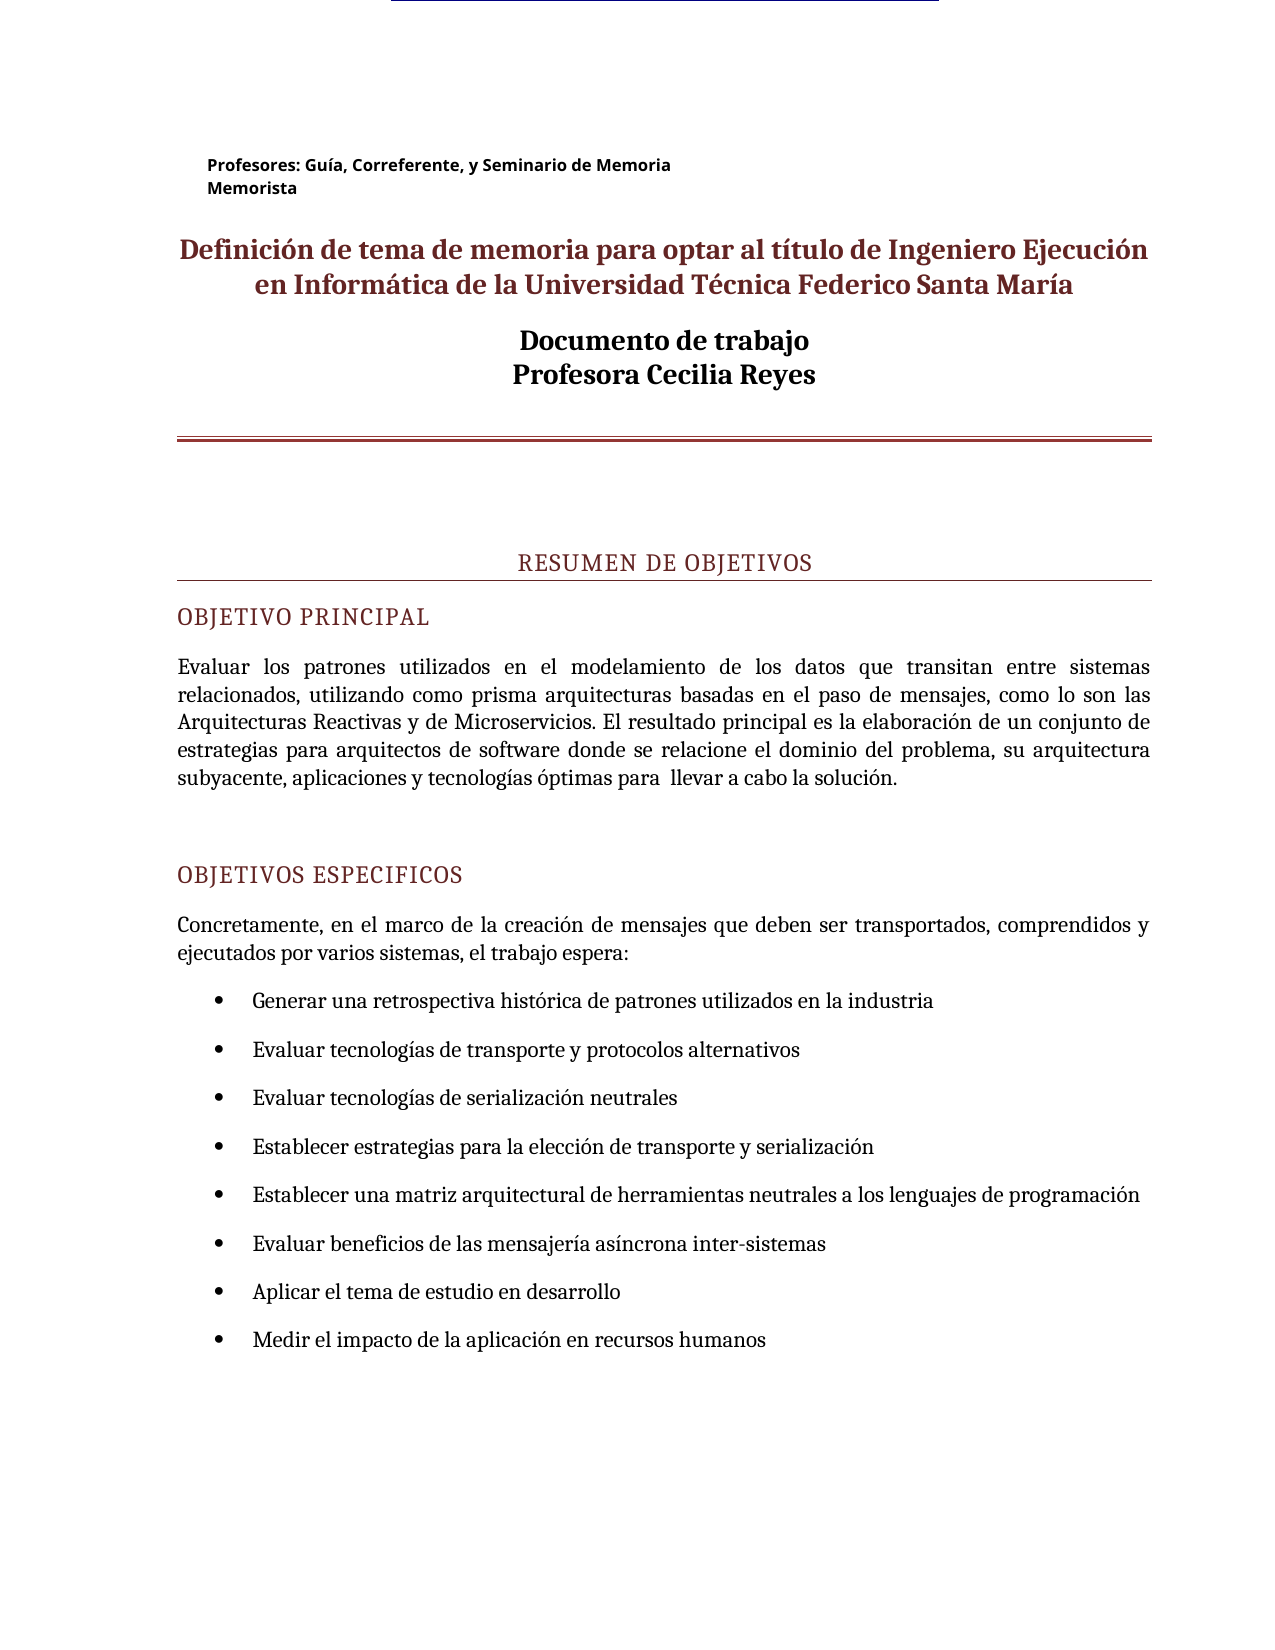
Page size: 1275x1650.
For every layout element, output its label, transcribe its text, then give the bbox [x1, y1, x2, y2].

list Establecer una matriz arquitectural de herramientas neutrales a los lenguajes de programación [215, 1182, 1152, 1208]
text Documento de trabajo [177, 324, 1152, 358]
list Establecer estrategias para la elección de transporte y serialización [215, 1133, 1152, 1160]
text Definición de tema de memoria para optar al título de Ingeniero Ejecución en Informática de la Universidad Técnica Federico Santa María [177, 233, 1152, 302]
list Generar una retrospectiva histórica de patrones utilizados en la industria [215, 988, 1152, 1014]
list Evaluar beneficios de las mensajería asíncrona inter-sistemas [215, 1230, 1152, 1257]
text Memorista [207, 176, 1152, 199]
text Objetivo PRINCIPAL [177, 603, 1152, 632]
text Evaluar los patrones utilizados en el modelamiento de los datos que transitan entre sistemas relacionados, utilizando como prisma arquitecturas basadas en el paso de mensajes, como lo son las Arquitecturas Reactivas y de Microservicios. El resultado principal es la elaboración de un conjunto de estrategias para arquitectos de software donde se relacione el dominio del problema, su arquitectura subyacente, aplicaciones y tecnologías óptimas para llevar a cabo la solución. [177, 654, 1152, 791]
list Medir el impacto de la aplicación en recursos humanos [215, 1327, 1152, 1353]
text Profesora Cecilia Reyes [177, 358, 1152, 391]
text Profesores: Guía, Correferente, y Seminario de Memoria [207, 153, 1152, 176]
list Evaluar tecnologías de serialización neutrales [215, 1085, 1152, 1111]
list Aplicar el tema de estudio en desarrollo [215, 1279, 1152, 1305]
list Evaluar tecnologías de transporte y protocolos alternativos [215, 1037, 1152, 1063]
text ObjetivoS ESPECIFICOS [177, 861, 1152, 890]
subtitle Resumen de OBJETIVOS [177, 549, 1152, 580]
text Concretamente, en el marco de la creación de mensajes que deben ser transportados, comprendidos y ejecutados por varios sistemas, el trabajo espera: [177, 912, 1152, 966]
